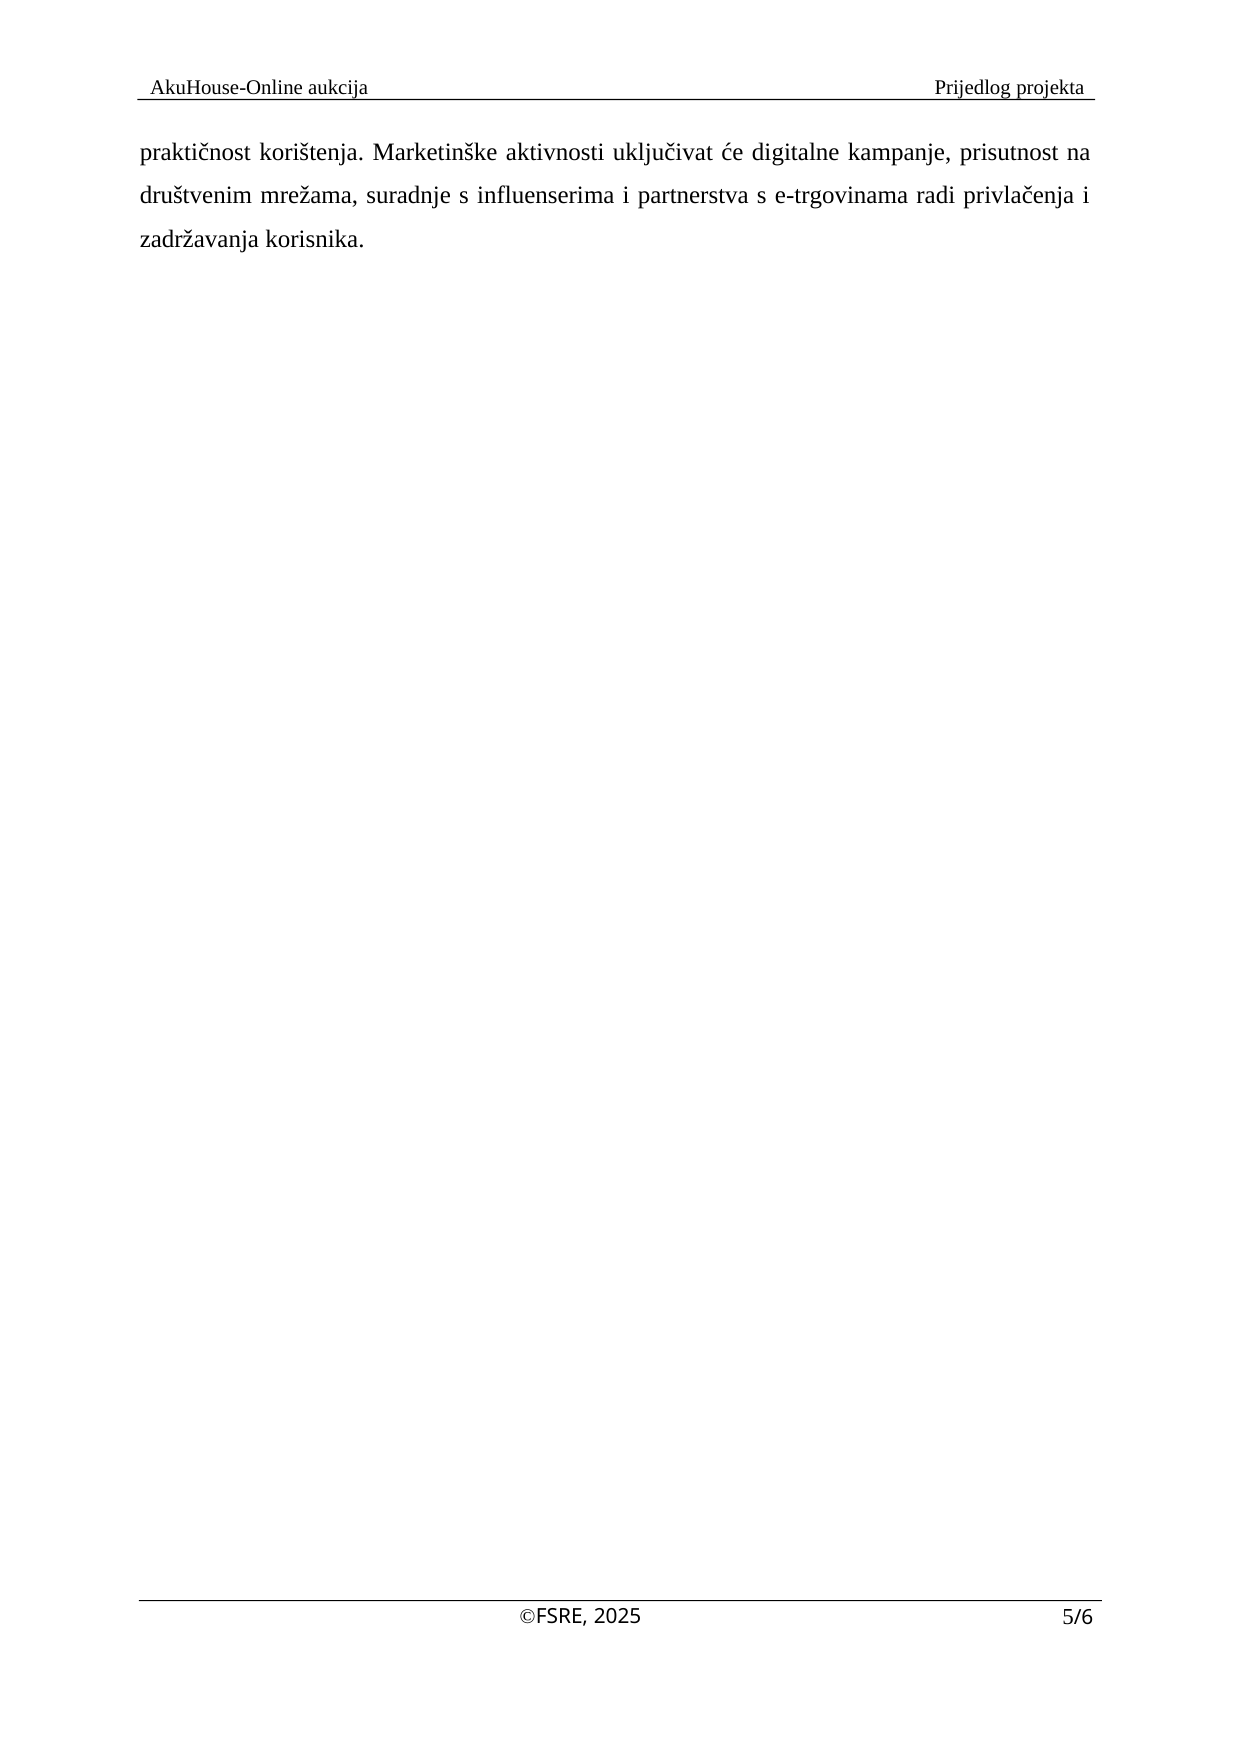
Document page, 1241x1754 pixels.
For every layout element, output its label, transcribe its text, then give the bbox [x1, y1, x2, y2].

text praktičnost korištenja. Marketinške aktivnosti uključivat će digitalne kampanje, prisutnost na društvenim mrežama, suradnje s influenserima i partnerstva s e-trgovinama radi privlačenja i zadržavanja korisnika. [139, 137, 1091, 252]
